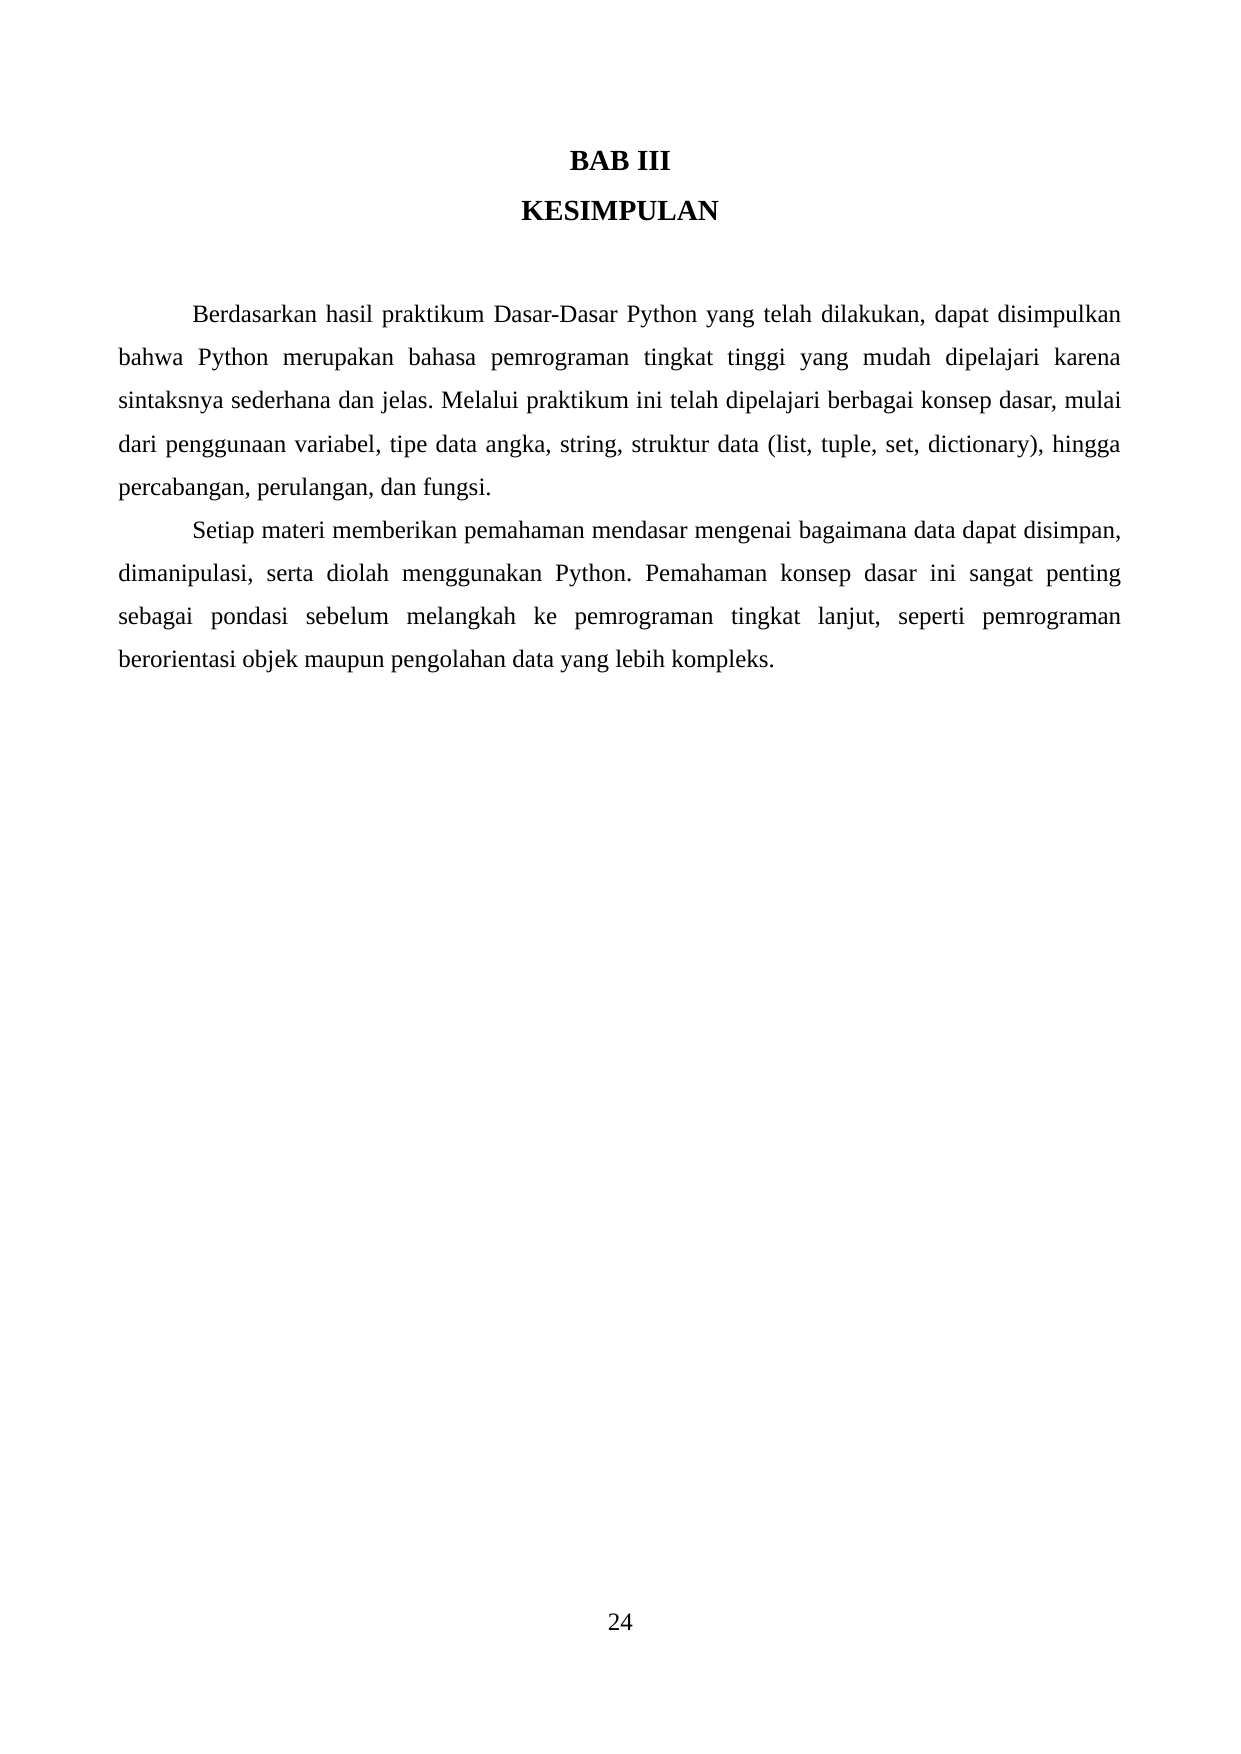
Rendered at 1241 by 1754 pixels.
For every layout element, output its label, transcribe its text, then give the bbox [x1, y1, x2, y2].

text Berdasarkan hasil praktikum Dasar-Dasar Python yang telah dilakukan, dapat disimpulkan bahwa Python merupakan bahasa pemrograman tingkat tinggi yang mudah dipelajari karena sintaksnya sederhana dan jelas. Melalui praktikum ini telah dipelajari berbagai konsep dasar, mulai dari penggunaan variabel, tipe data angka, string, struktur data (list, tuple, set, dictionary), hingga percabangan, perulangan, dan fungsi. [118, 299, 1122, 501]
text Setiap materi memberikan pemahaman mendasar mengenai bagaimana data dapat disimpan, dimanipulasi, serta diolah menggunakan Python. Pemahaman konsep dasar ini sangat penting sebagai pondasi sebelum melangkah ke pemrograman tingkat lanjut, seperti pemrograman berorientasi objek maupun pengolahan data yang lebih kompleks. [118, 515, 1122, 673]
subtitle KESIMPULAN [118, 143, 1122, 227]
